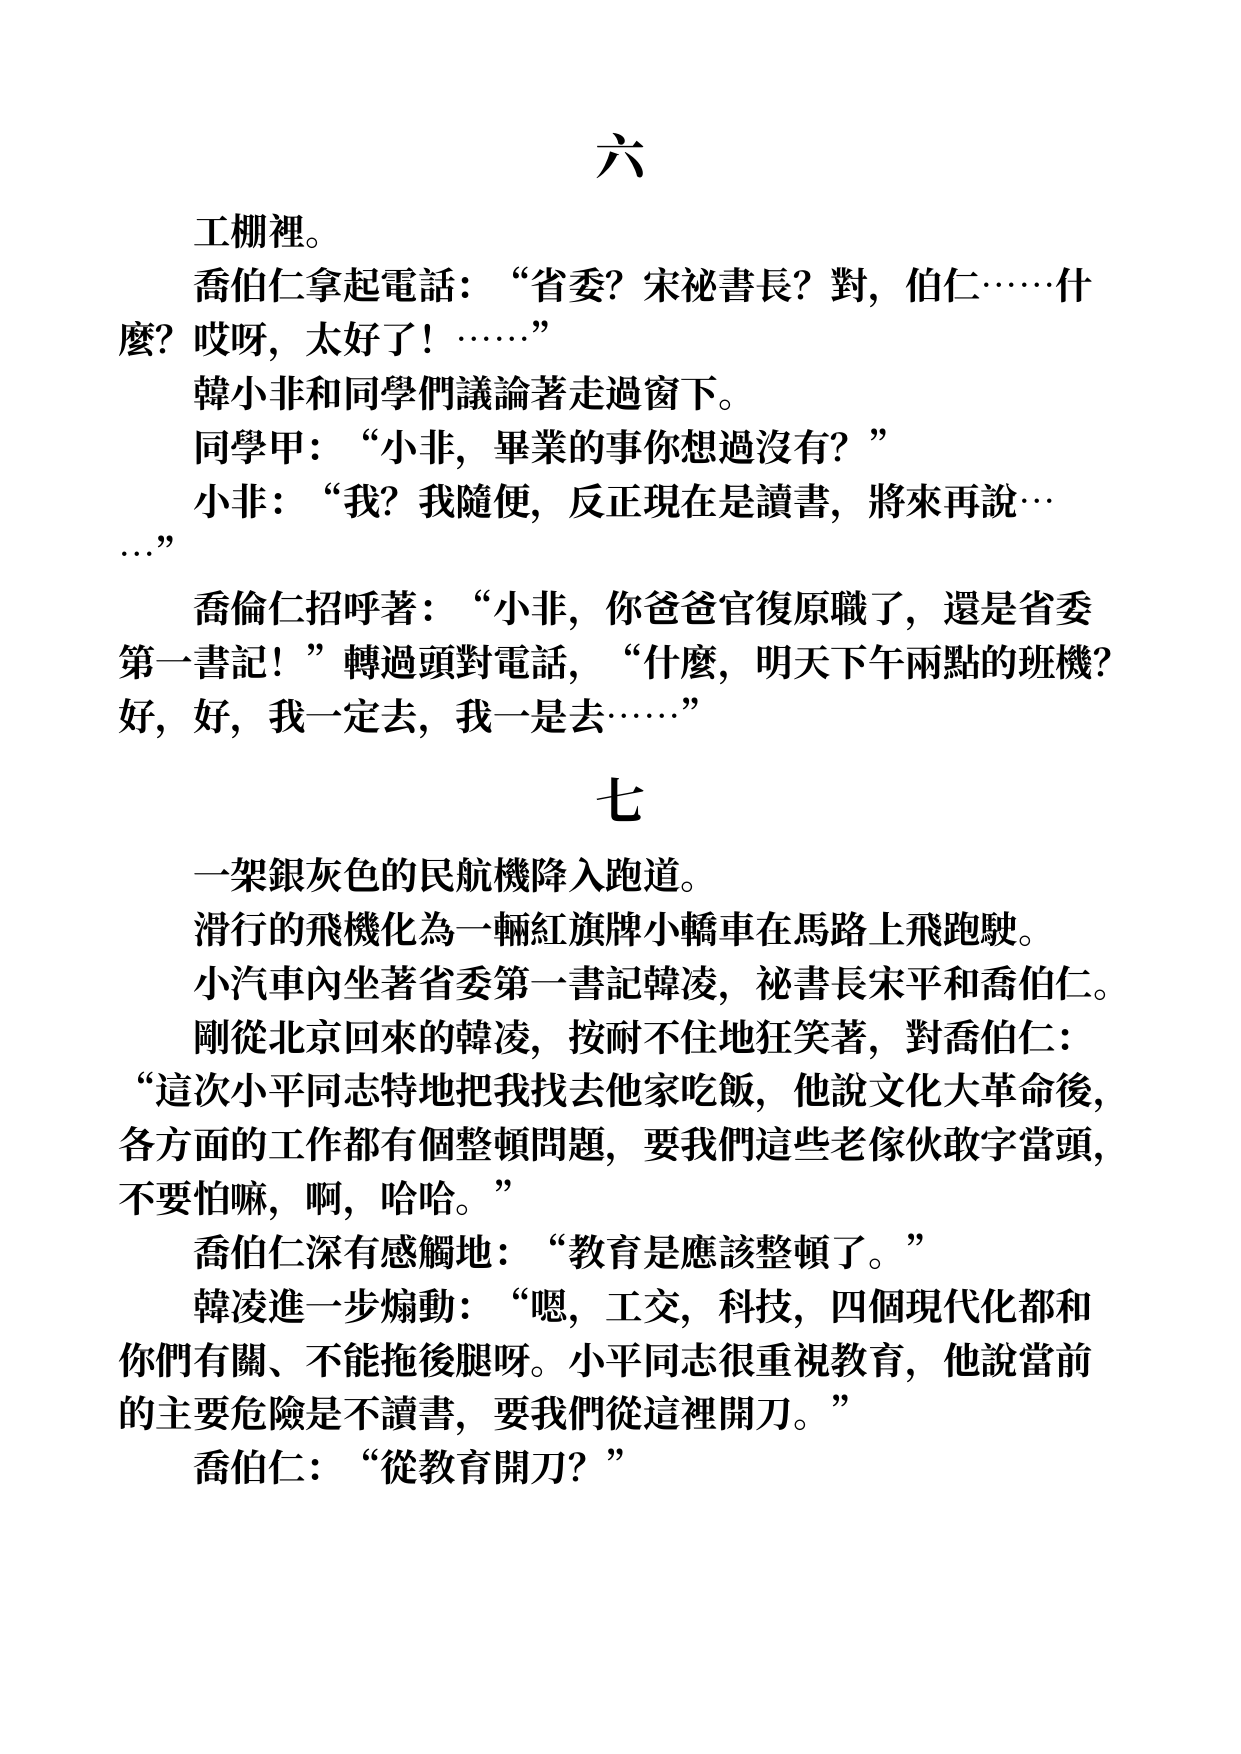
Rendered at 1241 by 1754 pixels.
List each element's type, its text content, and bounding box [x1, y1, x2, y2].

subtitle 七 [118, 762, 1122, 834]
text 工棚裡。 [118, 202, 1122, 256]
text 滑行的飛機化為一輛紅旗牌小轎車在馬路上飛跑駛。 [118, 900, 1122, 954]
text 喬伯仁拿起電話：“省委？宋祕書長？對，伯仁……什麼？哎呀，太好了！……” [118, 256, 1122, 364]
text 韓小非和同學們議論著走過窗下。 [118, 364, 1122, 418]
text 小非：“我？我隨便，反正現在是讀書，將來再說……” [118, 472, 1122, 579]
text 一架銀灰色的民航機降入跑道。 [118, 846, 1122, 900]
text 喬倫仁招呼著：“小非，你爸爸官復原職了，還是省委第一書記！”轉過頭對電話，“什麼，明天下午兩點的班機？好，好，我一定去，我一是去……” [118, 579, 1122, 741]
text 小汽車內坐著省委第一書記韓凌，祕書長宋平和喬伯仁。 [118, 954, 1122, 1008]
text 韓凌進一步煽動：“嗯，工交，科技，四個現代化都和你們有關、不能拖後腿呀。小平同志很重視教育，他說當前的主要危險是不讀書，要我們從這裡開刀。” [118, 1277, 1122, 1439]
text 喬伯仁：“從教育開刀？” [118, 1439, 1122, 1492]
text 剛從北京回來的韓凌，按耐不住地狂笑著，對喬伯仁：“這次小平同志特地把我找去他家吃飯，他說文化大革命後，各方面的工作都有個整頓問題，要我們這些老傢伙敢字當頭，不要怕嘛，啊，哈哈。” [118, 1008, 1122, 1223]
subtitle 六 [118, 118, 1122, 190]
text 喬伯仁深有感觸地：“教育是應該整頓了。” [118, 1223, 1122, 1277]
text 同學甲：“小非，畢業的事你想過沒有？” [118, 418, 1122, 472]
